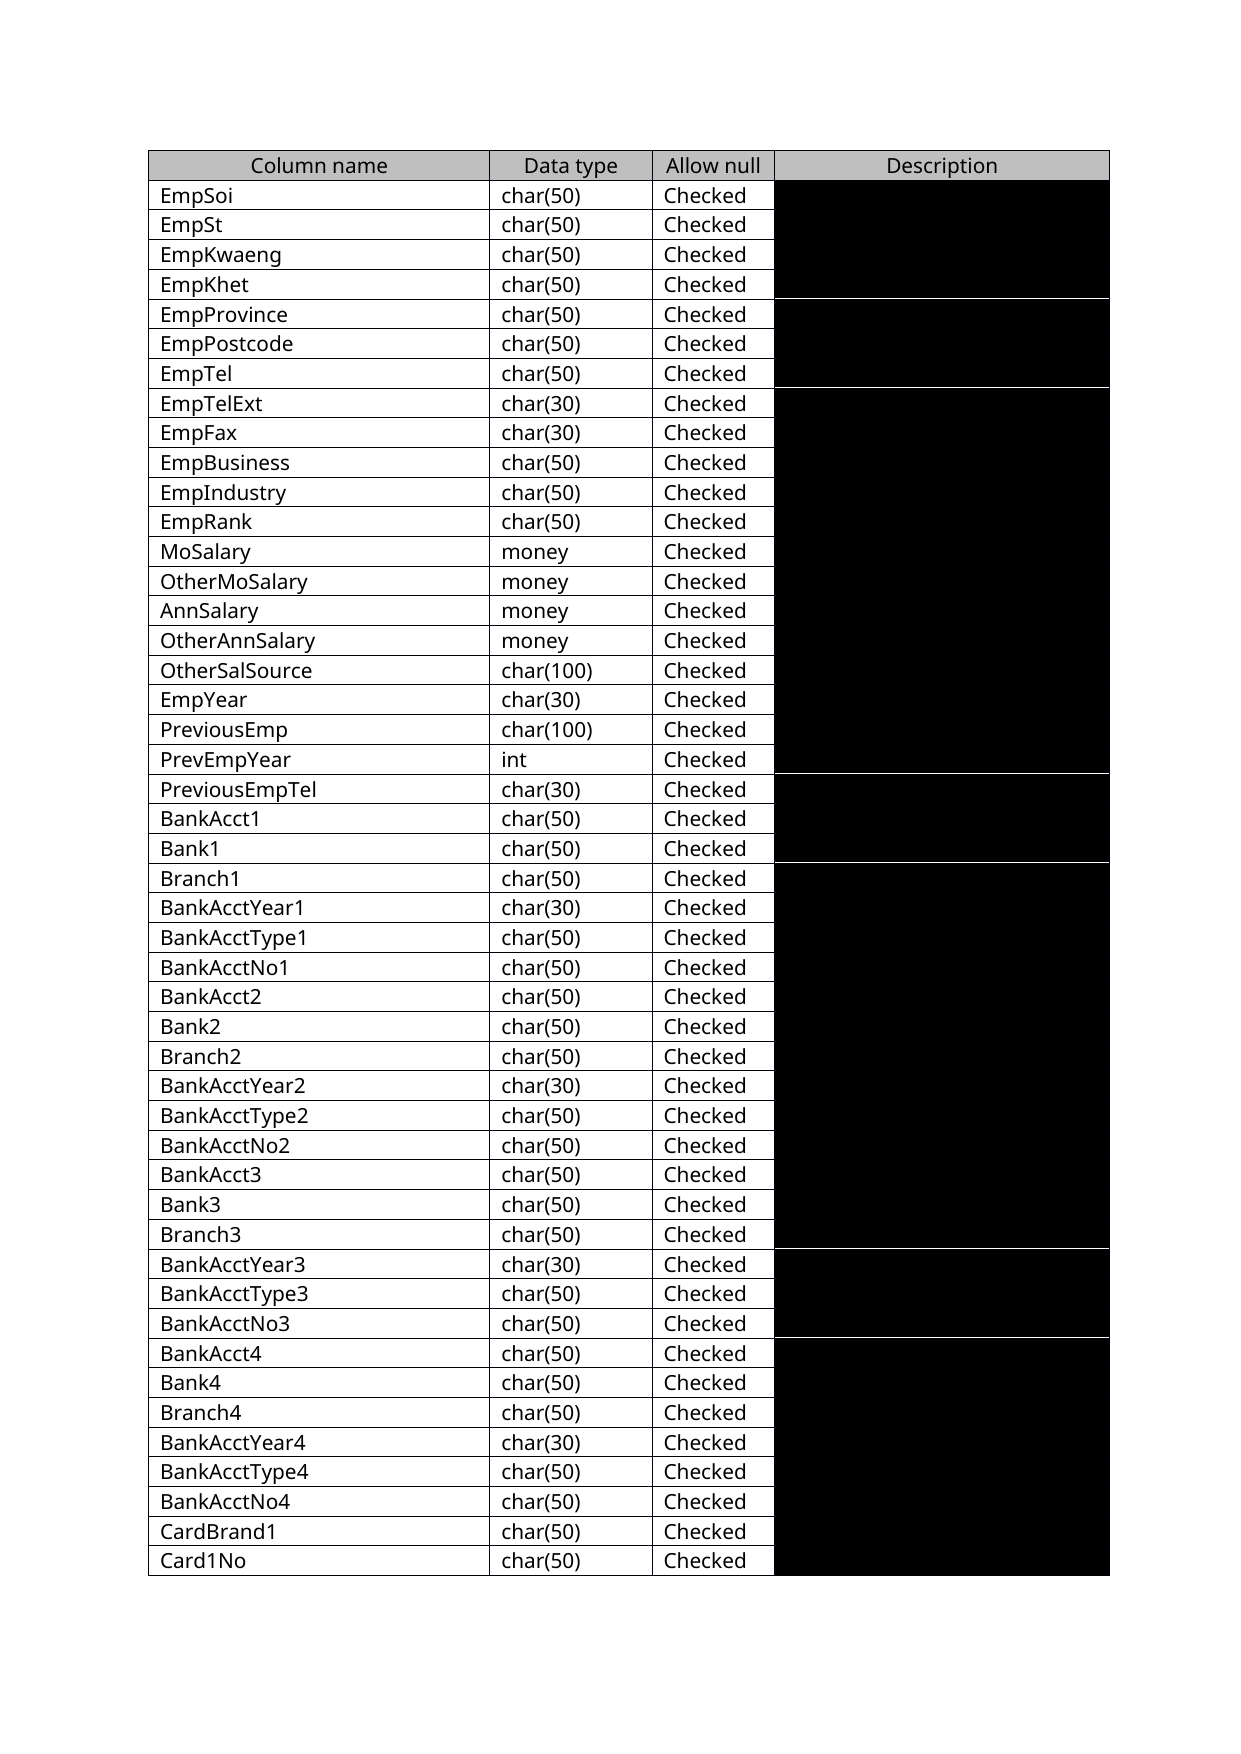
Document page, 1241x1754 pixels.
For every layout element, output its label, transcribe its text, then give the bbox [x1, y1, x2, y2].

table_cell [1110, 1516, 1208, 1545]
table_cell PreviousEmp [149, 715, 489, 744]
table_cell [775, 567, 1109, 595]
table_cell [1110, 1397, 1208, 1427]
table_cell Checked [653, 1190, 774, 1219]
table_cell [775, 537, 1109, 566]
table_header Data type [490, 151, 652, 180]
table_cell [775, 953, 1109, 981]
table_cell Checked [653, 1250, 774, 1278]
table_cell char(50) [490, 1279, 652, 1308]
table_header Description [775, 151, 1109, 180]
table_cell [1110, 1070, 1208, 1100]
table_cell [1110, 239, 1208, 269]
table_cell [775, 656, 1109, 684]
table_cell char(50) [490, 1457, 652, 1486]
table_cell Checked [653, 1339, 774, 1367]
table_cell Checked [653, 507, 774, 536]
table_cell char(50) [490, 1517, 652, 1545]
table_cell MoSalary [149, 537, 489, 566]
table_cell [1110, 358, 1208, 387]
table_cell BankAcctType1 [149, 923, 489, 952]
table_cell Checked [653, 626, 774, 655]
table_cell [1110, 477, 1208, 506]
table_cell char(50) [490, 1131, 652, 1159]
table_cell [775, 1279, 1109, 1308]
table_cell OtherMoSalary [149, 567, 489, 595]
table_cell EmpSt [149, 210, 489, 239]
table_cell Bank4 [149, 1368, 489, 1397]
table_cell [775, 864, 1109, 892]
table_cell Checked [653, 1546, 774, 1575]
table_cell Checked [653, 893, 774, 922]
table_cell [1110, 1427, 1208, 1456]
table_cell [775, 982, 1109, 1011]
table_cell char(50) [490, 804, 652, 833]
table_cell [1110, 1189, 1208, 1219]
table_cell Checked [653, 656, 774, 684]
table_cell BankAcctYear4 [149, 1428, 489, 1456]
table_cell [775, 1368, 1109, 1397]
table_cell [775, 626, 1109, 655]
table_cell BankAcctNo3 [149, 1309, 489, 1337]
table_cell BankAcctYear3 [149, 1250, 489, 1278]
table_cell [775, 210, 1109, 239]
table_cell char(50) [490, 834, 652, 862]
table_cell Checked [653, 1309, 774, 1337]
table_cell [775, 893, 1109, 922]
table_cell EmpSoi [149, 181, 489, 209]
table_cell Checked [653, 1160, 774, 1189]
table_cell char(50) [490, 1012, 652, 1041]
table_cell [775, 329, 1109, 358]
table_cell EmpIndustry [149, 478, 489, 506]
table_cell Checked [653, 181, 774, 209]
table_cell [775, 775, 1109, 803]
table_cell char(50) [490, 1160, 652, 1189]
table_cell EmpKhet [149, 270, 489, 298]
table_cell Checked [653, 1131, 774, 1159]
table_header [1110, 150, 1208, 180]
table_cell char(50) [490, 507, 652, 536]
table_cell [1110, 625, 1208, 655]
table_cell [775, 1220, 1109, 1248]
table_cell [1110, 417, 1208, 447]
table_cell EmpYear [149, 685, 489, 714]
table_cell CardBrand1 [149, 1517, 489, 1545]
table_cell char(30) [490, 418, 652, 447]
table_cell char(50) [490, 1042, 652, 1070]
table_cell char(50) [490, 1309, 652, 1337]
table_cell char(50) [490, 1101, 652, 1130]
table_cell char(50) [490, 1546, 652, 1575]
table_cell BankAcct4 [149, 1339, 489, 1367]
table_cell money [490, 537, 652, 566]
table_cell EmpTelExt [149, 389, 489, 417]
table_cell [1110, 892, 1208, 922]
table_cell money [490, 596, 652, 625]
table_cell EmpKwaeng [149, 240, 489, 269]
table_cell AnnSalary [149, 596, 489, 625]
table_cell BankAcct3 [149, 1160, 489, 1189]
table_cell [775, 389, 1109, 417]
table_cell [775, 834, 1109, 862]
table_cell [1110, 1338, 1208, 1367]
table_cell [1110, 1041, 1208, 1070]
table_cell Checked [653, 1398, 774, 1427]
table_cell char(50) [490, 1398, 652, 1427]
table_cell BankAcctType3 [149, 1279, 489, 1308]
table_cell [775, 478, 1109, 506]
table_cell Checked [653, 389, 774, 417]
table_cell char(50) [490, 359, 652, 387]
table_cell Bank2 [149, 1012, 489, 1041]
table_cell char(50) [490, 270, 652, 298]
table_cell [775, 359, 1109, 387]
table_cell char(50) [490, 1220, 652, 1248]
table_cell [1110, 1219, 1208, 1248]
table_cell char(50) [490, 1487, 652, 1516]
table_cell char(30) [490, 685, 652, 714]
table_cell [1110, 180, 1208, 209]
table_cell char(50) [490, 864, 652, 892]
table_cell [1110, 744, 1208, 773]
table_cell char(50) [490, 923, 652, 952]
table_cell BankAcctType4 [149, 1457, 489, 1486]
table_cell [775, 745, 1109, 773]
table_cell Checked [653, 804, 774, 833]
table_cell Checked [653, 1428, 774, 1456]
table_cell BankAcctNo2 [149, 1131, 489, 1159]
table_cell [1110, 1486, 1208, 1516]
table_cell Checked [653, 1457, 774, 1486]
table_cell BankAcctNo1 [149, 953, 489, 981]
table_cell [775, 1546, 1109, 1575]
table_cell EmpProvince [149, 300, 489, 328]
table_cell EmpPostcode [149, 329, 489, 358]
table_cell [775, 596, 1109, 625]
table_cell [1110, 299, 1208, 328]
table_cell [775, 1250, 1109, 1278]
table_cell [1110, 566, 1208, 595]
table_cell Checked [653, 685, 774, 714]
table_cell char(100) [490, 656, 652, 684]
table_cell EmpBusiness [149, 448, 489, 477]
table_cell [775, 300, 1109, 328]
table_cell Checked [653, 596, 774, 625]
table_cell Card1No [149, 1546, 489, 1575]
table_cell [775, 1190, 1109, 1219]
table_cell Checked [653, 834, 774, 862]
table_cell char(50) [490, 448, 652, 477]
table_cell BankAcct2 [149, 982, 489, 1011]
table_cell [775, 240, 1109, 269]
table_cell [1110, 863, 1208, 892]
table_cell [775, 715, 1109, 744]
table_cell Checked [653, 864, 774, 892]
table_cell [1110, 684, 1208, 714]
table_cell Checked [653, 775, 774, 803]
table_cell [1110, 1249, 1208, 1278]
table_cell Checked [653, 240, 774, 269]
table_cell char(30) [490, 893, 652, 922]
table_cell [775, 1131, 1109, 1159]
table_cell [775, 1517, 1109, 1545]
table_cell [775, 685, 1109, 714]
table_cell [775, 1457, 1109, 1486]
table_cell Checked [653, 1368, 774, 1397]
table_cell [775, 1487, 1109, 1516]
table_cell [1110, 447, 1208, 477]
table_cell [775, 181, 1109, 209]
table_cell Checked [653, 1279, 774, 1308]
table_cell EmpFax [149, 418, 489, 447]
table_cell [775, 1398, 1109, 1427]
table_cell [1110, 714, 1208, 744]
table_cell BankAcctType2 [149, 1101, 489, 1130]
table_cell [775, 1339, 1109, 1367]
table_cell char(30) [490, 1250, 652, 1278]
table_cell [1110, 506, 1208, 536]
table_cell [1110, 1011, 1208, 1041]
table_cell Checked [653, 210, 774, 239]
table_cell OtherAnnSalary [149, 626, 489, 655]
table_cell int [490, 745, 652, 773]
table_cell BankAcctYear2 [149, 1071, 489, 1100]
table_cell char(50) [490, 982, 652, 1011]
table_cell char(50) [490, 478, 652, 506]
table_cell Checked [653, 359, 774, 387]
table_cell [775, 1160, 1109, 1189]
table_cell [775, 1428, 1109, 1456]
table_cell [1110, 1278, 1208, 1308]
table_cell [775, 418, 1109, 447]
table_cell [1110, 922, 1208, 952]
table_cell [1110, 1367, 1208, 1397]
table_cell char(100) [490, 715, 652, 744]
table_cell Checked [653, 270, 774, 298]
table_cell Checked [653, 1220, 774, 1248]
table_cell Checked [653, 1042, 774, 1070]
table_cell Checked [653, 567, 774, 595]
table_cell Checked [653, 1071, 774, 1100]
table_cell Checked [653, 1012, 774, 1041]
table_cell [1110, 981, 1208, 1011]
table_cell OtherSalSource [149, 656, 489, 684]
table_cell Checked [653, 1101, 774, 1130]
table_header Column name [149, 151, 489, 180]
table_cell Checked [653, 953, 774, 981]
table_cell EmpRank [149, 507, 489, 536]
table_cell [775, 1101, 1109, 1130]
table_cell [1110, 774, 1208, 803]
table_cell [775, 1071, 1109, 1100]
table_cell Checked [653, 537, 774, 566]
table_cell char(50) [490, 1190, 652, 1219]
table_cell [1110, 388, 1208, 417]
table_cell [1110, 833, 1208, 862]
table_cell [775, 804, 1109, 833]
table_cell [1110, 1308, 1208, 1337]
table_cell Checked [653, 982, 774, 1011]
table_cell Checked [653, 418, 774, 447]
table_cell [1110, 536, 1208, 566]
table_cell Checked [653, 715, 774, 744]
table_cell Branch4 [149, 1398, 489, 1427]
table_cell PreviousEmpTel [149, 775, 489, 803]
table_cell [1110, 1159, 1208, 1189]
table_cell EmpTel [149, 359, 489, 387]
table_cell [775, 448, 1109, 477]
table_cell char(50) [490, 329, 652, 358]
table_cell BankAcctYear1 [149, 893, 489, 922]
table_cell char(50) [490, 300, 652, 328]
table_cell [1110, 952, 1208, 981]
table_header Allow null [653, 151, 774, 180]
table_cell char(50) [490, 181, 652, 209]
table_cell char(30) [490, 1071, 652, 1100]
table_cell Branch3 [149, 1220, 489, 1248]
table_cell Bank3 [149, 1190, 489, 1219]
table_cell BankAcct1 [149, 804, 489, 833]
table_cell Checked [653, 448, 774, 477]
table_cell Checked [653, 1517, 774, 1545]
table_cell Checked [653, 478, 774, 506]
table_cell char(30) [490, 389, 652, 417]
table_cell [1110, 1545, 1208, 1575]
table_cell [1110, 328, 1208, 358]
table_cell Checked [653, 745, 774, 773]
table_cell [775, 1042, 1109, 1070]
table_cell [1110, 1130, 1208, 1159]
table_cell [1110, 803, 1208, 833]
table_cell Bank1 [149, 834, 489, 862]
table_cell [775, 507, 1109, 536]
table_cell [775, 1012, 1109, 1041]
table_cell char(50) [490, 1339, 652, 1367]
table_cell [1110, 655, 1208, 684]
table_cell Checked [653, 300, 774, 328]
table_cell [1110, 209, 1208, 239]
table_cell Checked [653, 329, 774, 358]
table_cell char(50) [490, 1368, 652, 1397]
table_cell BankAcctNo4 [149, 1487, 489, 1516]
table_cell char(30) [490, 775, 652, 803]
table_cell [1110, 1456, 1208, 1486]
table_cell [775, 1309, 1109, 1337]
table_cell char(50) [490, 210, 652, 239]
table_cell [1110, 1100, 1208, 1130]
table_cell money [490, 567, 652, 595]
table_cell Branch2 [149, 1042, 489, 1070]
table_cell char(50) [490, 953, 652, 981]
table_cell PrevEmpYear [149, 745, 489, 773]
table_cell char(50) [490, 240, 652, 269]
table_cell [1110, 595, 1208, 625]
table_cell [775, 270, 1109, 298]
table_cell char(30) [490, 1428, 652, 1456]
table_cell Checked [653, 923, 774, 952]
table_cell [1110, 269, 1208, 298]
table_cell Checked [653, 1487, 774, 1516]
table_cell money [490, 626, 652, 655]
table_cell Branch1 [149, 864, 489, 892]
table_cell [775, 923, 1109, 952]
